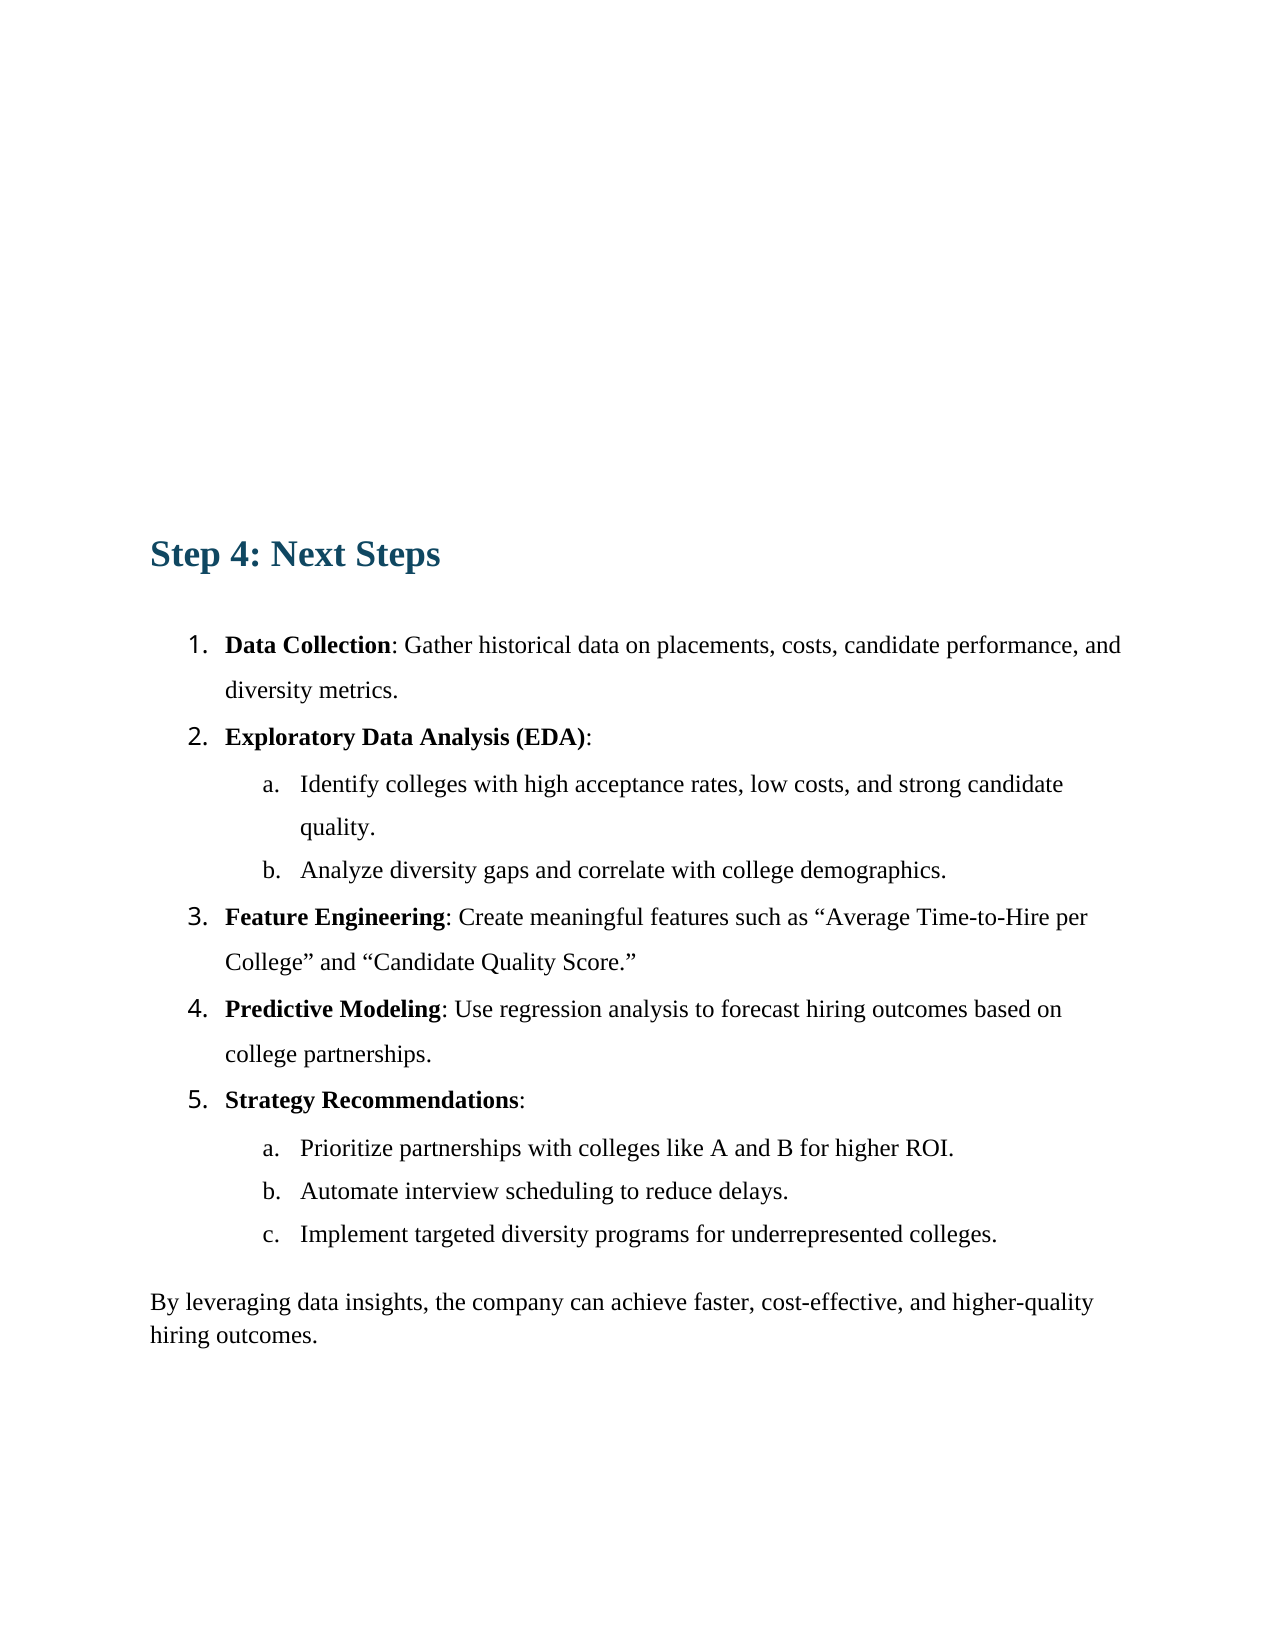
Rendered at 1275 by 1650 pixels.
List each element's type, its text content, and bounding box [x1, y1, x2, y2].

list Prioritize partnerships with colleges like A and B for higher ROI. [262, 1133, 1125, 1162]
list Feature Engineering: Create meaningful features such as “Average Time-to-Hire per College” and “Candidate Quality Score.” [187, 899, 1125, 976]
list Predictive Modeling: Use regression analysis to forecast hiring outcomes based on college partnerships. [187, 990, 1125, 1067]
list Strategy Recommendations: [187, 1082, 1125, 1116]
list Analyze diversity gaps and correlate with college demographics. [262, 856, 1125, 884]
list Automate interview scheduling to reduce delays. [262, 1176, 1125, 1205]
text By leveraging data insights, the company can achieve faster, cost-effective, and higher-quality hiring outcomes. [150, 1287, 1125, 1349]
subtitle Step 4: Next Steps [150, 531, 1125, 574]
list Data Collection: Gather historical data on placements, costs, candidate performance, and diversity metrics. [187, 627, 1125, 704]
list Implement targeted diversity programs for underrepresented colleges. [262, 1219, 1125, 1248]
list Identify colleges with high acceptance rates, low costs, and strong candidate quality. [262, 769, 1125, 841]
list Exploratory Data Analysis (EDA): [187, 718, 1125, 752]
